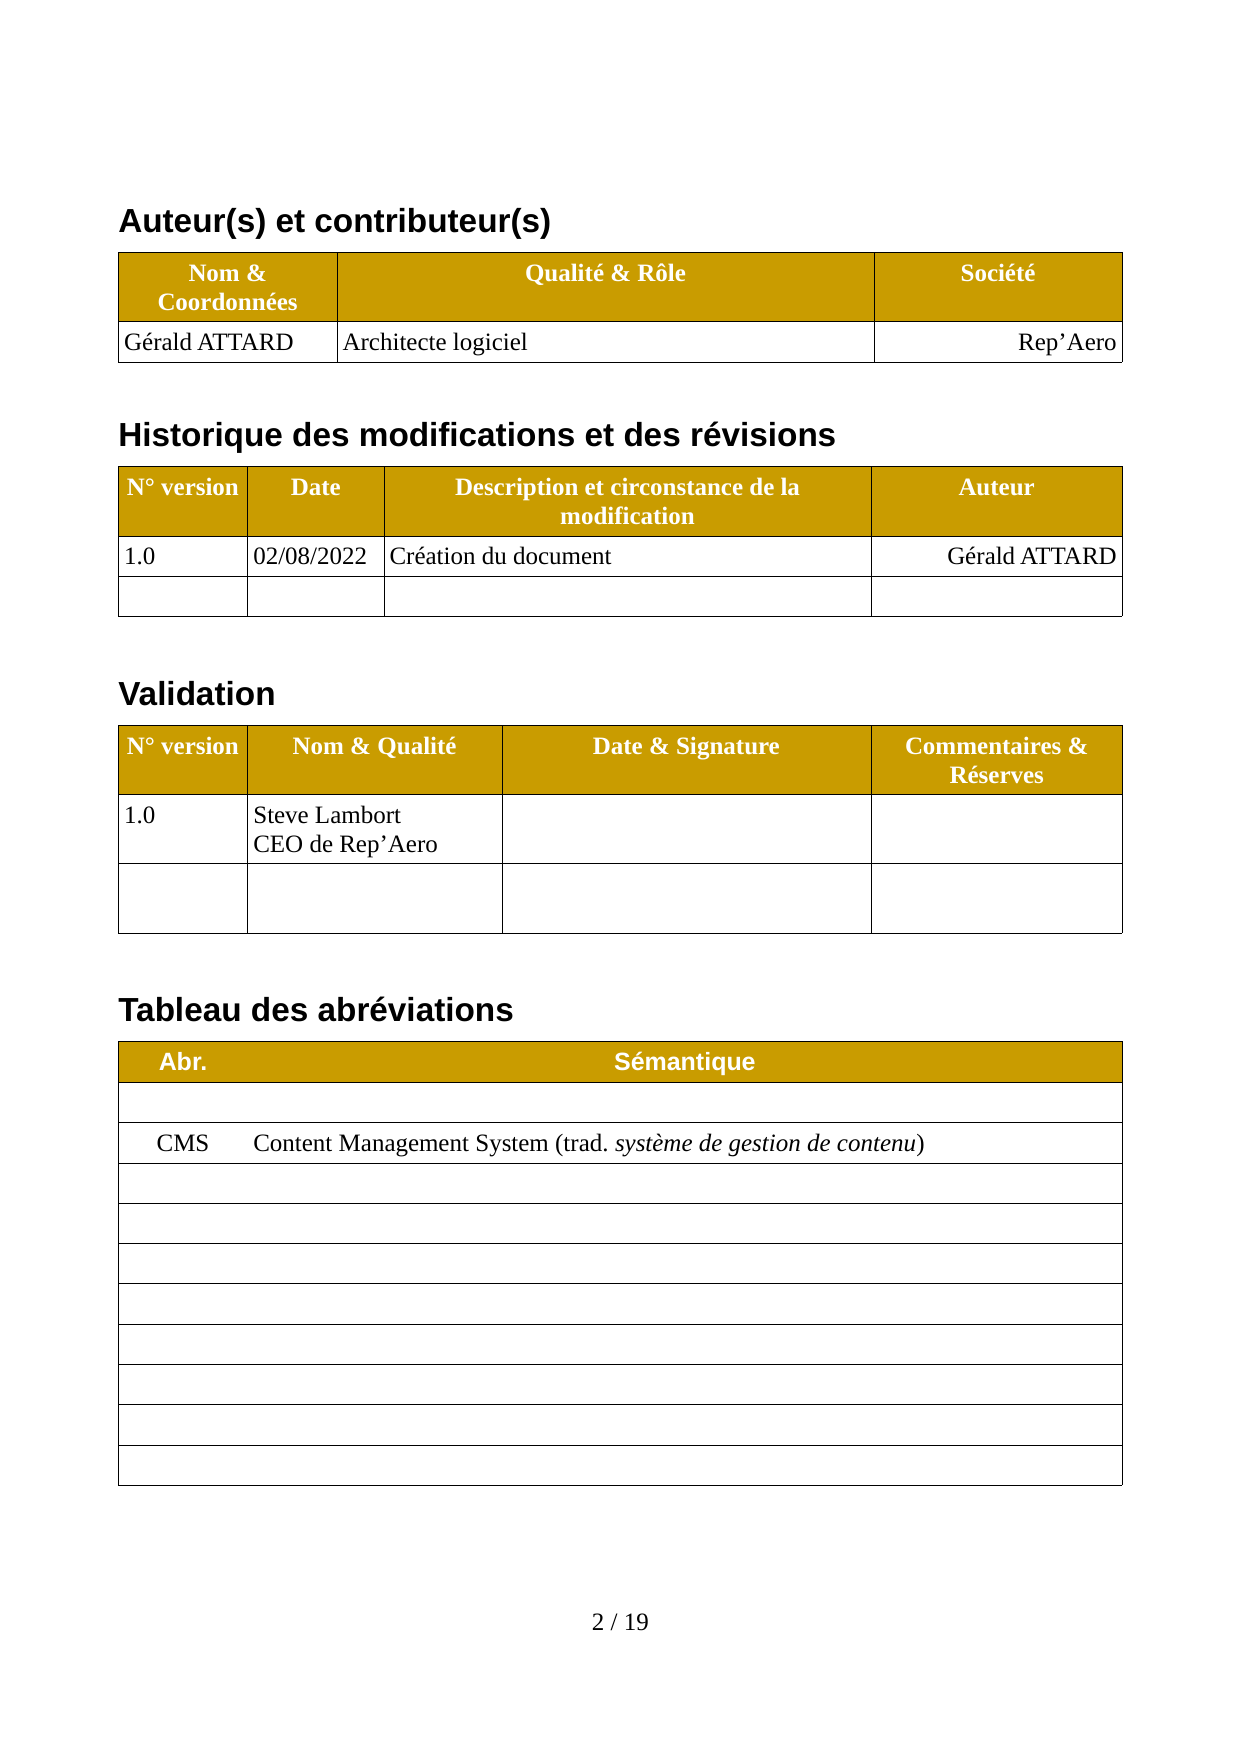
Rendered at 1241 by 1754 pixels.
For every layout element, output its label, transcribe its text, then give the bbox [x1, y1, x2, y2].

table_cell 1.0 [119, 537, 247, 576]
table_cell [247, 1446, 1122, 1485]
table_cell Création du document [385, 537, 871, 576]
table_cell [248, 864, 502, 932]
table_cell [247, 1164, 1122, 1203]
table_cell [119, 1284, 247, 1324]
table_cell [119, 1204, 247, 1243]
table_header Nom & Qualité [248, 726, 502, 794]
table_cell [119, 1083, 247, 1122]
table_header Date & Signature [503, 726, 871, 794]
table_cell [247, 1405, 1122, 1444]
table_header Commentaires & Réserves [872, 726, 1122, 794]
table_cell [119, 864, 247, 932]
table_cell [872, 577, 1122, 616]
table_cell CMS [119, 1123, 247, 1162]
table_cell [119, 577, 247, 616]
table_header N° version [119, 726, 247, 794]
table_header Date [248, 467, 384, 536]
table_cell [119, 1365, 247, 1404]
table_cell 1.0 [119, 795, 247, 863]
table_cell Gérald ATTARD [872, 537, 1122, 576]
table_header Auteur [872, 467, 1122, 536]
table_cell [247, 1365, 1122, 1404]
table_cell [247, 1284, 1122, 1324]
table_cell [503, 864, 871, 932]
table_cell [872, 795, 1122, 863]
subtitle Validation [118, 674, 1122, 713]
table_cell [119, 1244, 247, 1283]
table_cell Steve Lambort CEO de Rep’Aero [248, 795, 502, 863]
table_cell Content Management System (trad. système de gestion de contenu) [247, 1123, 1122, 1162]
table_cell [248, 577, 384, 616]
table_cell [872, 864, 1122, 932]
table_header N° version [119, 467, 247, 536]
table_header Nom & Coordonnées [119, 253, 337, 321]
table_cell [247, 1325, 1122, 1364]
subtitle Tableau des abréviations [118, 991, 1122, 1029]
table_header Abr. [119, 1042, 247, 1082]
table_cell [247, 1244, 1122, 1283]
table_header Description et circonstance de la modification [385, 467, 871, 536]
subtitle Auteur(s) et contributeur(s) [118, 201, 1122, 240]
table_header Qualité & Rôle [338, 253, 874, 321]
table_cell [503, 795, 871, 863]
table_cell [385, 577, 871, 616]
table_cell Gérald ATTARD [119, 322, 337, 362]
table_cell [119, 1325, 247, 1364]
subtitle Historique des modifications et des révisions [118, 416, 1122, 454]
table_cell [247, 1204, 1122, 1243]
table_header Société [875, 253, 1122, 321]
table_cell Rep’Aero [875, 322, 1122, 362]
table_cell [119, 1405, 247, 1444]
table_cell 02/08/2022 [248, 537, 384, 576]
table_cell Architecte logiciel [338, 322, 874, 362]
table_cell [247, 1083, 1122, 1122]
table_header Sémantique [247, 1042, 1122, 1082]
table_cell [119, 1446, 247, 1485]
table_cell [119, 1164, 247, 1203]
